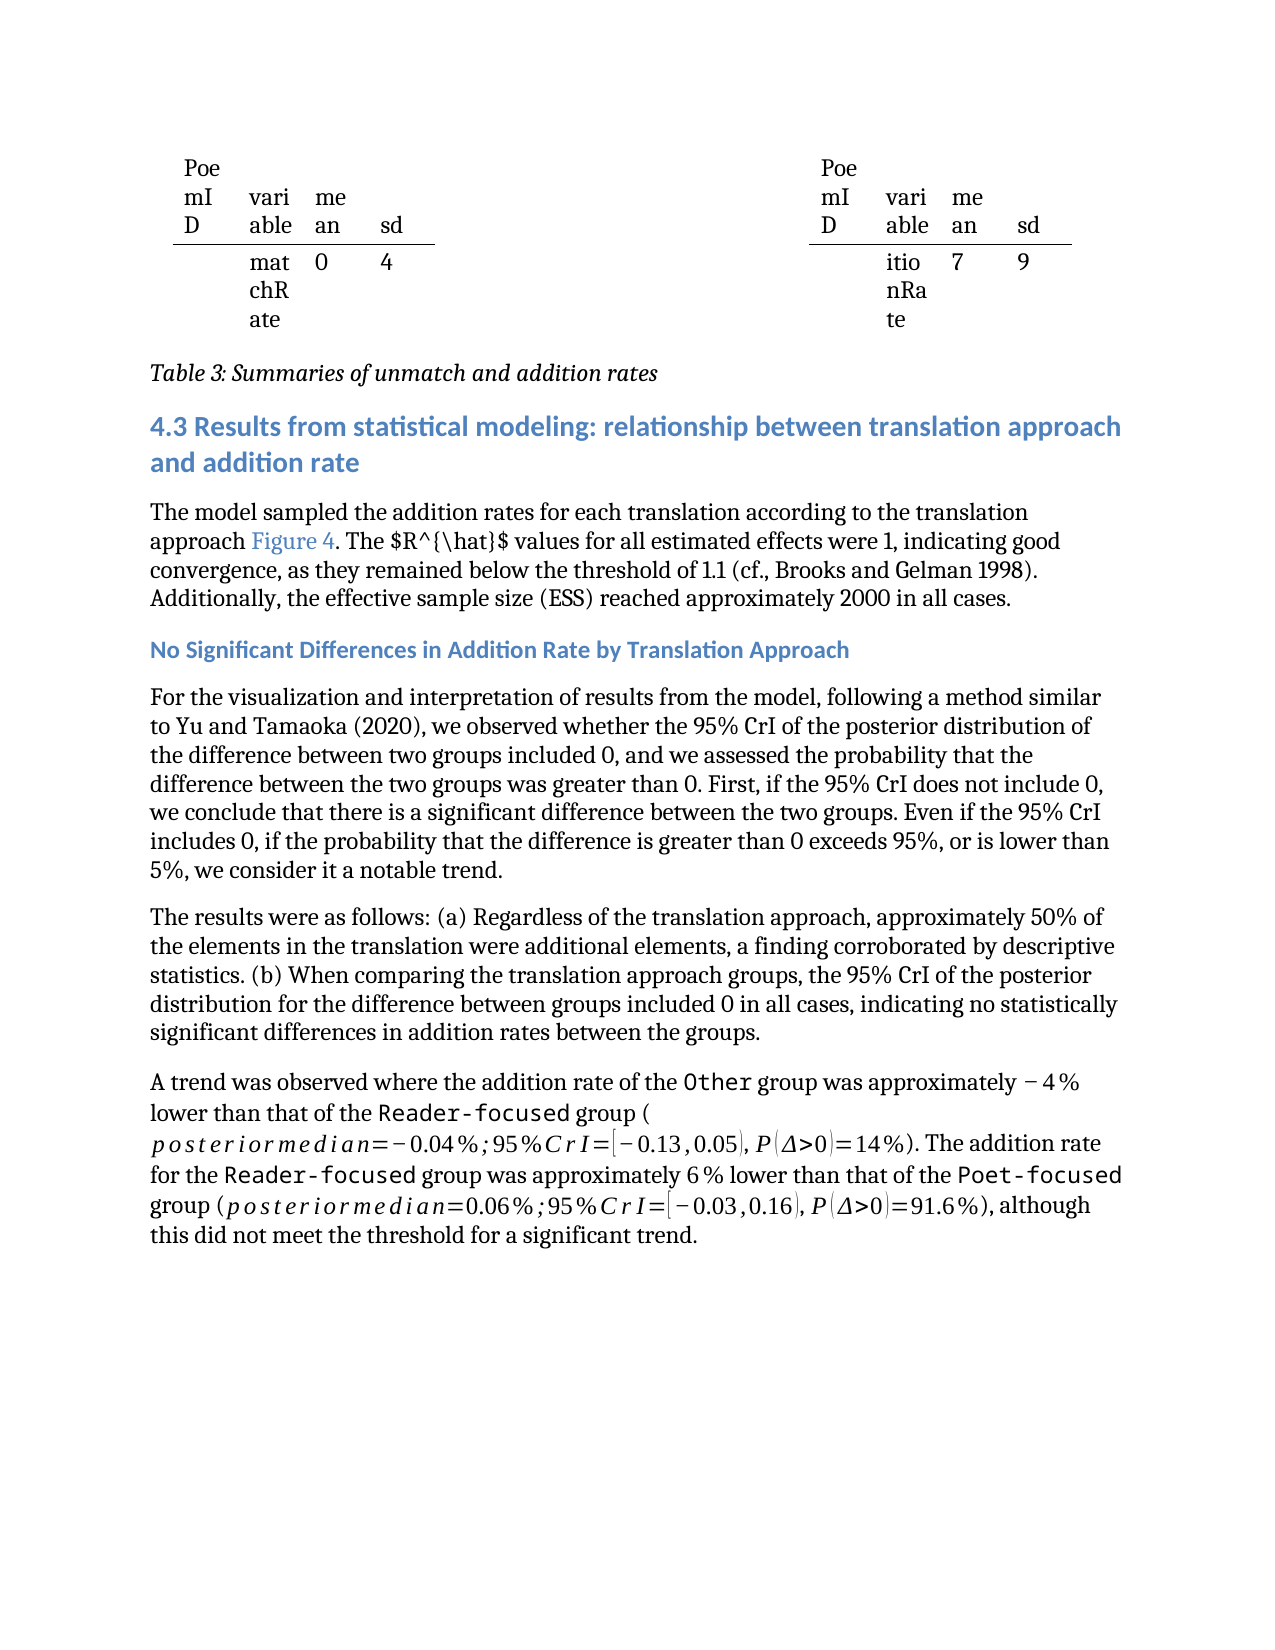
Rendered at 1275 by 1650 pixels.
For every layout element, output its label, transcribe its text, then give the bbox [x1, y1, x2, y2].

table_header [161, 150, 451, 338]
table_header sd [369, 150, 434, 244]
table_cell matchRate [238, 245, 303, 337]
table_header mean [940, 150, 1006, 244]
table_header sd [1006, 150, 1072, 244]
text For the visualization and interpretation of results from the model, following a method similar to Yu and Tamaoka (2020), we observed whether the 95% CrI of the posterior distribution of the difference between two groups included 0, and we assessed the probability that the difference between the two groups was greater than 0. First, if the 95% CrI does not include 0, we conclude that there is a significant difference between the two groups. Even if the 95% CrI includes 0, if the probability that the difference is greater than 0 exceeds 95%, or is lower than 5%, we consider it a notable trend. [150, 683, 1125, 884]
text Table 3: Summaries of unmatch and addition rates [150, 358, 1125, 387]
table_header PoemID [173, 150, 238, 244]
table_cell 0 [304, 245, 369, 337]
table_header [1088, 150, 1105, 338]
table_header [451, 150, 468, 338]
table_cell [809, 245, 875, 337]
table_header variable [875, 150, 940, 244]
table_header mean [304, 150, 369, 244]
table_cell 7 [940, 245, 1006, 337]
table_header [798, 150, 1088, 338]
text A trend was observed where the addition rate of the Other group was approximately lower than that of the Reader-focused group (, ). The addition rate for the Reader-focused group was approximately lower than that of the Poet-focused group (, ), although this did not meet the threshold for a significant trend. [150, 1066, 1125, 1250]
table_cell [173, 245, 238, 337]
table_header PoemID [809, 150, 875, 244]
table_header [787, 150, 798, 338]
text The model sampled the addition rates for each translation according to the translation approach Figure 4. The $R^{\hat}$ values for all estimated effects were 1, indicating good convergence, as they remained below the threshold of 1.1 (cf., Brooks and Gelman 1998). Additionally, the effective sample size (ESS) reached approximately 2000 in all cases. [150, 498, 1125, 613]
table_cell itionRate [875, 245, 940, 337]
text The results were as follows: (a) Regardless of the translation approach, approximately 50% of the elements in the translation were additional elements, a finding corroborated by descriptive statistics. (b) When comparing the translation approach groups, the 95% CrI of the posterior distribution for the difference between groups included 0 in all cases, indicating no statistically significant differences in addition rates between the groups. [150, 903, 1125, 1047]
table_header [150, 150, 161, 338]
table_header [469, 150, 787, 338]
table_header variable [238, 150, 303, 244]
table_cell 9 [1006, 245, 1072, 337]
subtitle 4.3 Results from statistical modeling: relationship between translation approach and addition rate [150, 408, 1125, 479]
subtitle No Significant Differences in Addition Rate by Translation Approach [150, 634, 1125, 664]
table_cell 4 [369, 245, 434, 337]
